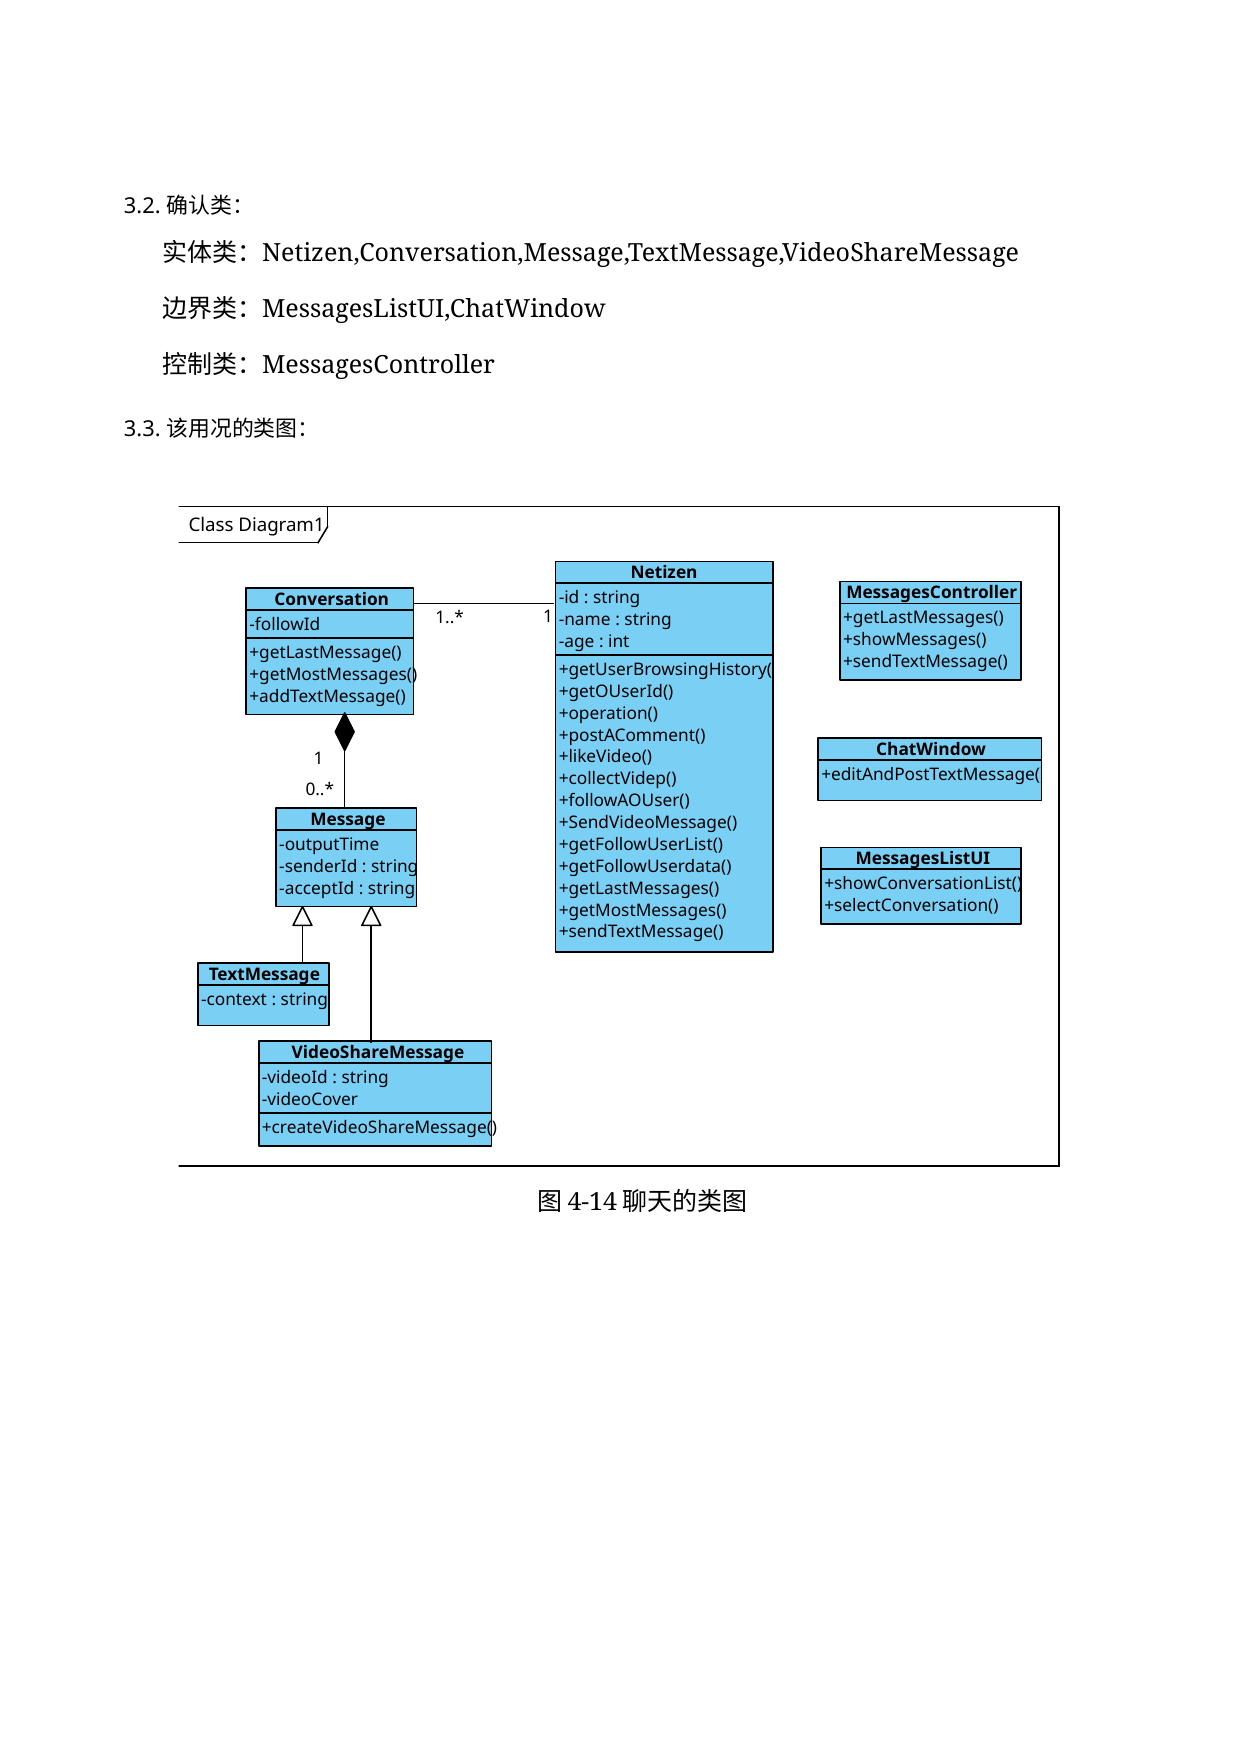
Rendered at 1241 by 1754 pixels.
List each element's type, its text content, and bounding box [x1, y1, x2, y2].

subtitle 该用况的类图： [118, 411, 1122, 443]
text 图4-14聊天的类图 [118, 513, 1122, 1217]
subtitle 确认类： [118, 188, 1122, 219]
text 边界类：MessagesListUI,ChatWindow [118, 288, 1122, 325]
text 控制类：MessagesController [118, 345, 1122, 381]
text 实体类：Netizen,Conversation,Message,TextMessage,VideoShareMessage [118, 232, 1122, 268]
